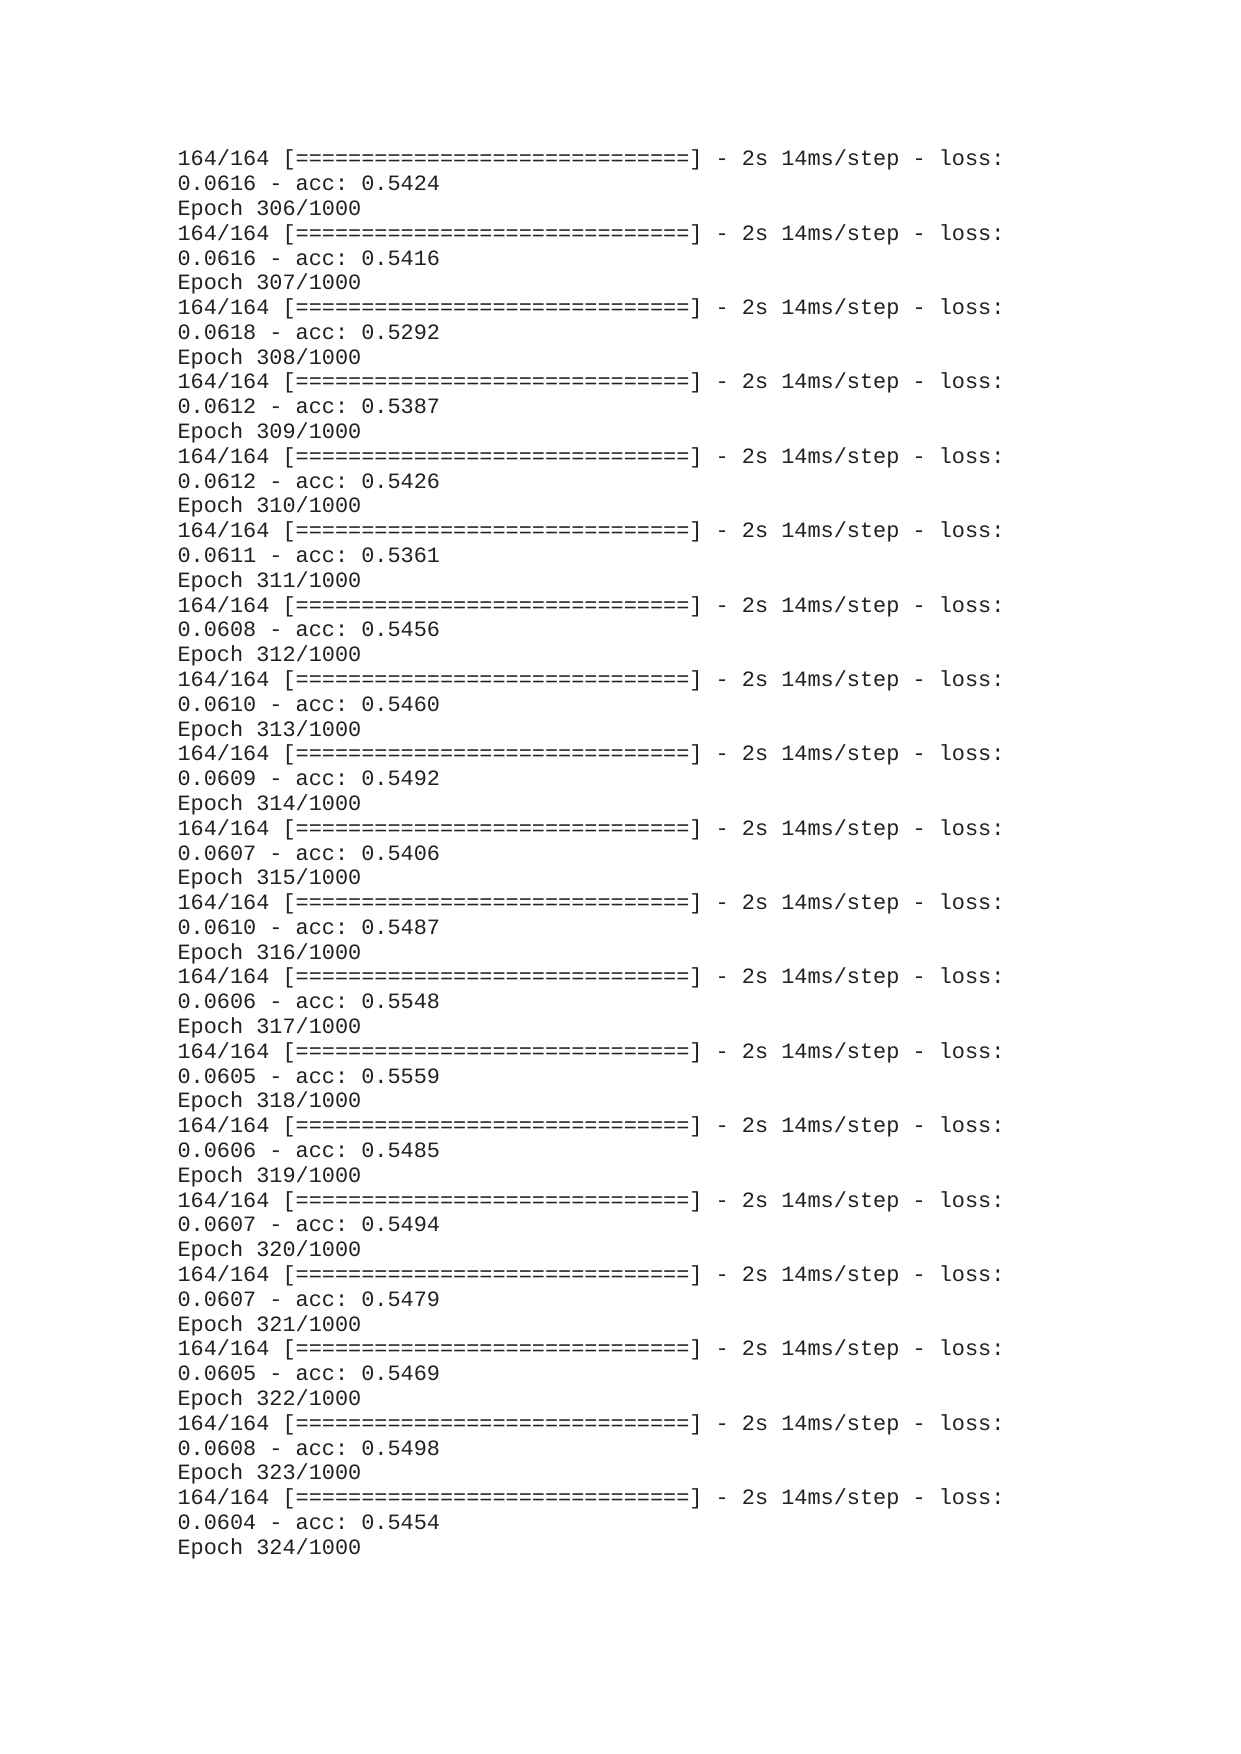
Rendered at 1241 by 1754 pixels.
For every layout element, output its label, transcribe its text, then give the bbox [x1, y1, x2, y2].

text 164/164 [==============================] - 2s 14ms/step - loss: 0.0609 - acc: 0.5492 [177, 743, 1063, 792]
text Epoch 315/1000 [177, 867, 1063, 891]
text Epoch 323/1000 [177, 1462, 1063, 1486]
text 164/164 [==============================] - 2s 14ms/step - loss: 0.0618 - acc: 0.5292 [177, 296, 1063, 346]
text Epoch 324/1000 [177, 1536, 1063, 1561]
text Epoch 319/1000 [177, 1164, 1063, 1189]
text 164/164 [==============================] - 2s 14ms/step - loss: 0.0608 - acc: 0.5498 [177, 1412, 1063, 1462]
text Epoch 320/1000 [177, 1238, 1063, 1263]
text 164/164 [==============================] - 2s 14ms/step - loss: 0.0604 - acc: 0.5454 [177, 1486, 1063, 1536]
text 164/164 [==============================] - 2s 14ms/step - loss: 0.0607 - acc: 0.5406 [177, 817, 1063, 867]
text Epoch 307/1000 [177, 272, 1063, 296]
text 164/164 [==============================] - 2s 14ms/step - loss: 0.0616 - acc: 0.5424 [177, 148, 1063, 197]
text 164/164 [==============================] - 2s 14ms/step - loss: 0.0606 - acc: 0.5548 [177, 966, 1063, 1015]
text Epoch 314/1000 [177, 792, 1063, 817]
text 164/164 [==============================] - 2s 14ms/step - loss: 0.0612 - acc: 0.5387 [177, 371, 1063, 420]
text Epoch 321/1000 [177, 1313, 1063, 1338]
text 164/164 [==============================] - 2s 14ms/step - loss: 0.0610 - acc: 0.5460 [177, 668, 1063, 718]
text Epoch 308/1000 [177, 346, 1063, 371]
text 164/164 [==============================] - 2s 14ms/step - loss: 0.0605 - acc: 0.5559 [177, 1040, 1063, 1090]
text Epoch 312/1000 [177, 643, 1063, 668]
text 164/164 [==============================] - 2s 14ms/step - loss: 0.0607 - acc: 0.5479 [177, 1263, 1063, 1313]
text 164/164 [==============================] - 2s 14ms/step - loss: 0.0605 - acc: 0.5469 [177, 1338, 1063, 1387]
text Epoch 309/1000 [177, 420, 1063, 445]
text Epoch 311/1000 [177, 569, 1063, 594]
text 164/164 [==============================] - 2s 14ms/step - loss: 0.0612 - acc: 0.5426 [177, 445, 1063, 495]
text Epoch 316/1000 [177, 941, 1063, 966]
text 164/164 [==============================] - 2s 14ms/step - loss: 0.0608 - acc: 0.5456 [177, 594, 1063, 643]
text Epoch 317/1000 [177, 1015, 1063, 1040]
text Epoch 322/1000 [177, 1387, 1063, 1412]
text 164/164 [==============================] - 2s 14ms/step - loss: 0.0606 - acc: 0.5485 [177, 1114, 1063, 1164]
text Epoch 306/1000 [177, 197, 1063, 222]
text 164/164 [==============================] - 2s 14ms/step - loss: 0.0616 - acc: 0.5416 [177, 222, 1063, 272]
text 164/164 [==============================] - 2s 14ms/step - loss: 0.0611 - acc: 0.5361 [177, 519, 1063, 569]
text Epoch 313/1000 [177, 718, 1063, 743]
text 164/164 [==============================] - 2s 14ms/step - loss: 0.0607 - acc: 0.5494 [177, 1189, 1063, 1238]
text Epoch 310/1000 [177, 495, 1063, 519]
text 164/164 [==============================] - 2s 14ms/step - loss: 0.0610 - acc: 0.5487 [177, 891, 1063, 941]
text Epoch 318/1000 [177, 1090, 1063, 1114]
